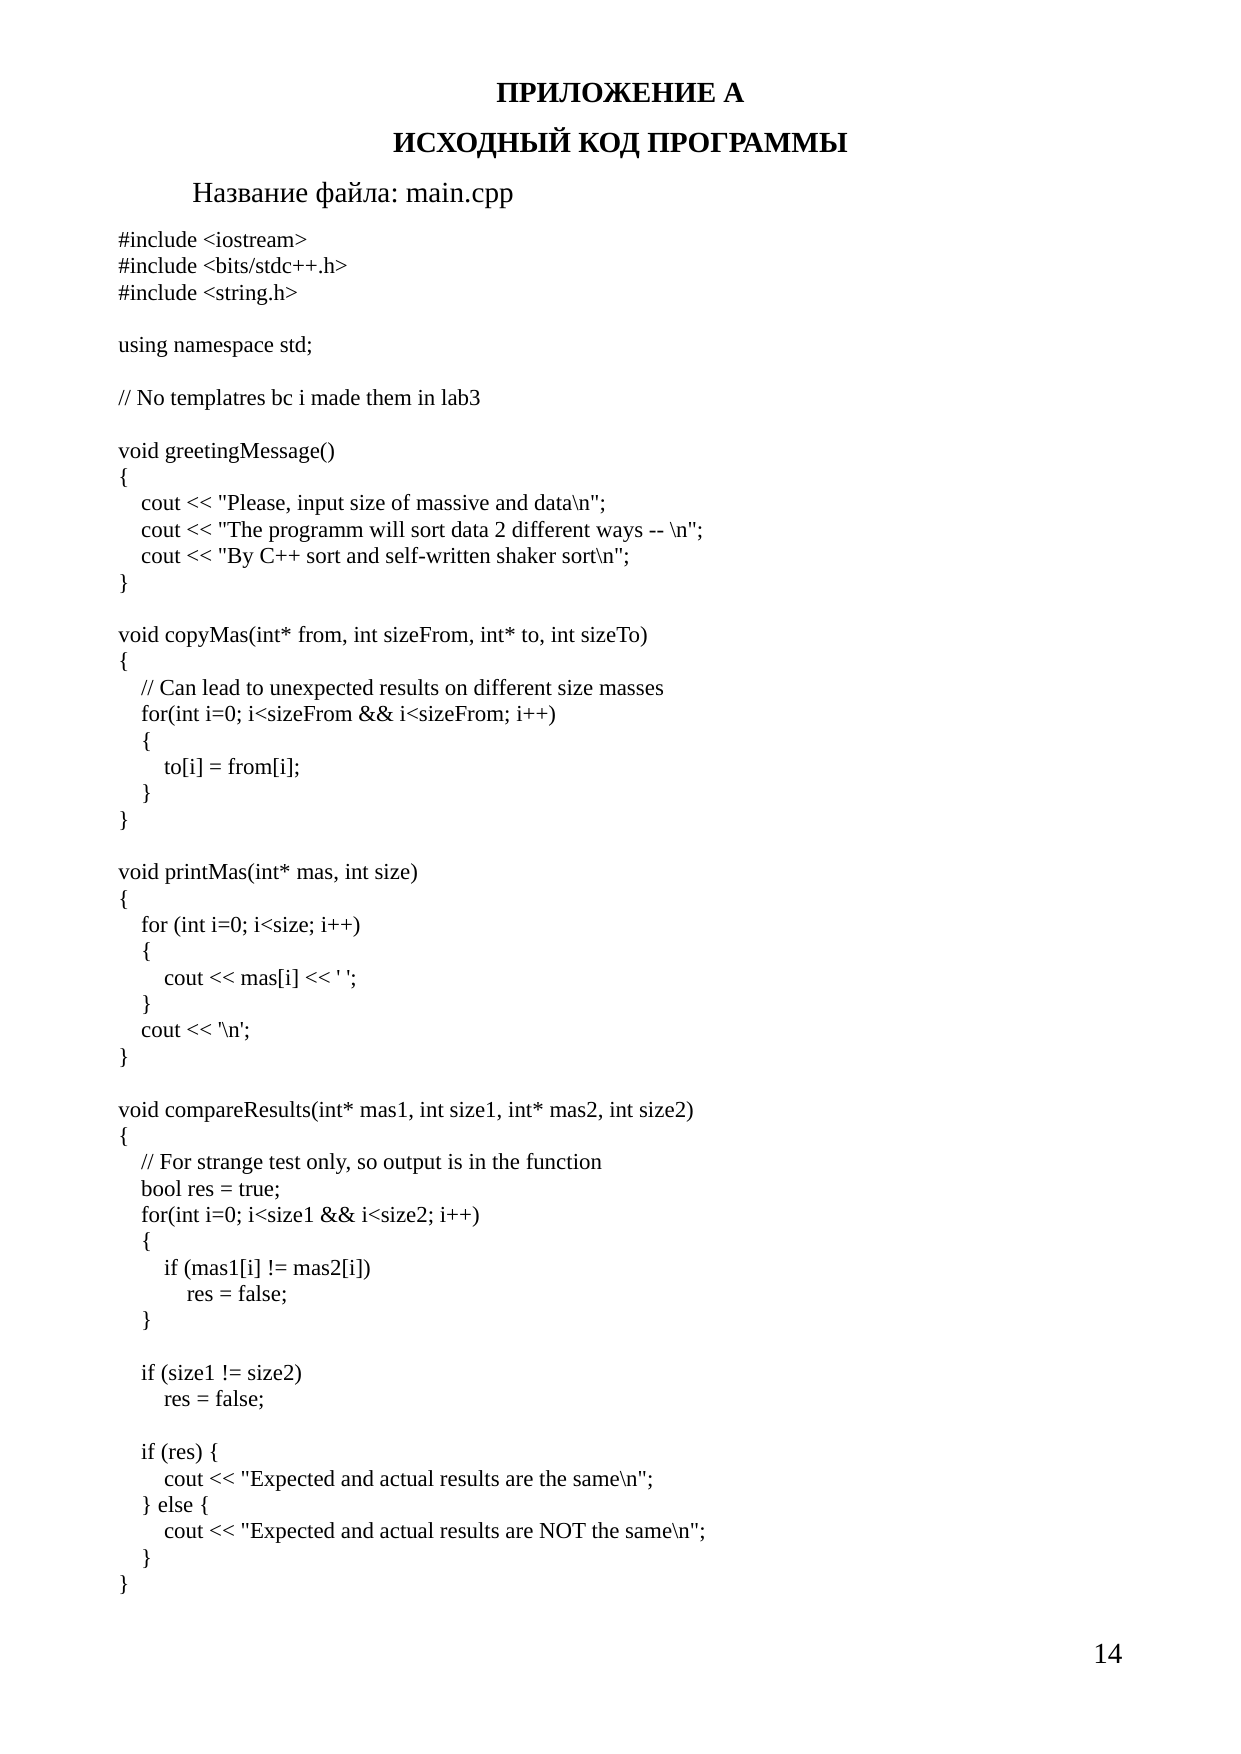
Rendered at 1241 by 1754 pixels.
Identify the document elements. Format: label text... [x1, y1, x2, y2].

text void compareResults(int* mas1, int size1, int* mas2, int size2) [118, 1096, 1122, 1122]
text { [118, 937, 1122, 964]
text void copyMas(int* from, int sizeFrom, int* to, int sizeTo) [118, 621, 1122, 648]
text { [118, 1122, 1122, 1148]
text // For strange test only, so output is in the function [118, 1148, 1122, 1175]
text { [118, 885, 1122, 911]
text if (size1 != size2) [118, 1359, 1122, 1386]
text cout << "By C++ sort and self-written shaker sort\n"; [118, 542, 1122, 568]
text // No templatres bc i made them in lab3 [118, 384, 1122, 410]
text } [118, 1570, 1122, 1596]
subtitle Приложение А Исходный код программы [118, 75, 1122, 159]
text } [118, 1306, 1122, 1333]
text { [118, 727, 1122, 753]
text } [118, 990, 1122, 1017]
text Название файла: main.cpp [118, 176, 1122, 209]
text res = false; [118, 1280, 1122, 1306]
text { [118, 463, 1122, 489]
text for (int i=0; i<size; i++) [118, 911, 1122, 937]
text { [118, 648, 1122, 674]
text if (res) { [118, 1438, 1122, 1464]
text } [118, 568, 1122, 595]
text res = false; [118, 1386, 1122, 1412]
text // Can lead to unexpected results on different size masses [118, 674, 1122, 700]
text #include <iostream> [118, 226, 1122, 252]
text if (mas1[i] != mas2[i]) [118, 1254, 1122, 1280]
text cout << mas[i] << ' '; [118, 964, 1122, 990]
text void greetingMessage() [118, 437, 1122, 463]
text cout << "Please, input size of massive and data\n"; [118, 489, 1122, 516]
text } [118, 779, 1122, 806]
text bool res = true; [118, 1175, 1122, 1201]
text cout << "Expected and actual results are the same\n"; [118, 1464, 1122, 1491]
text } [118, 806, 1122, 832]
text cout << "The programm will sort data 2 different ways -- \n"; [118, 516, 1122, 542]
text using namespace std; [118, 331, 1122, 358]
text #include <string.h> [118, 279, 1122, 305]
text for(int i=0; i<sizeFrom && i<sizeFrom; i++) [118, 700, 1122, 727]
text #include <bits/stdc++.h> [118, 252, 1122, 279]
text { [118, 1227, 1122, 1254]
text } [118, 1544, 1122, 1570]
text } else { [118, 1491, 1122, 1517]
text cout << "Expected and actual results are NOT the same\n"; [118, 1517, 1122, 1544]
text for(int i=0; i<size1 && i<size2; i++) [118, 1201, 1122, 1227]
text to[i] = from[i]; [118, 753, 1122, 779]
text void printMas(int* mas, int size) [118, 858, 1122, 885]
text cout << '\n'; [118, 1017, 1122, 1043]
text } [118, 1043, 1122, 1069]
